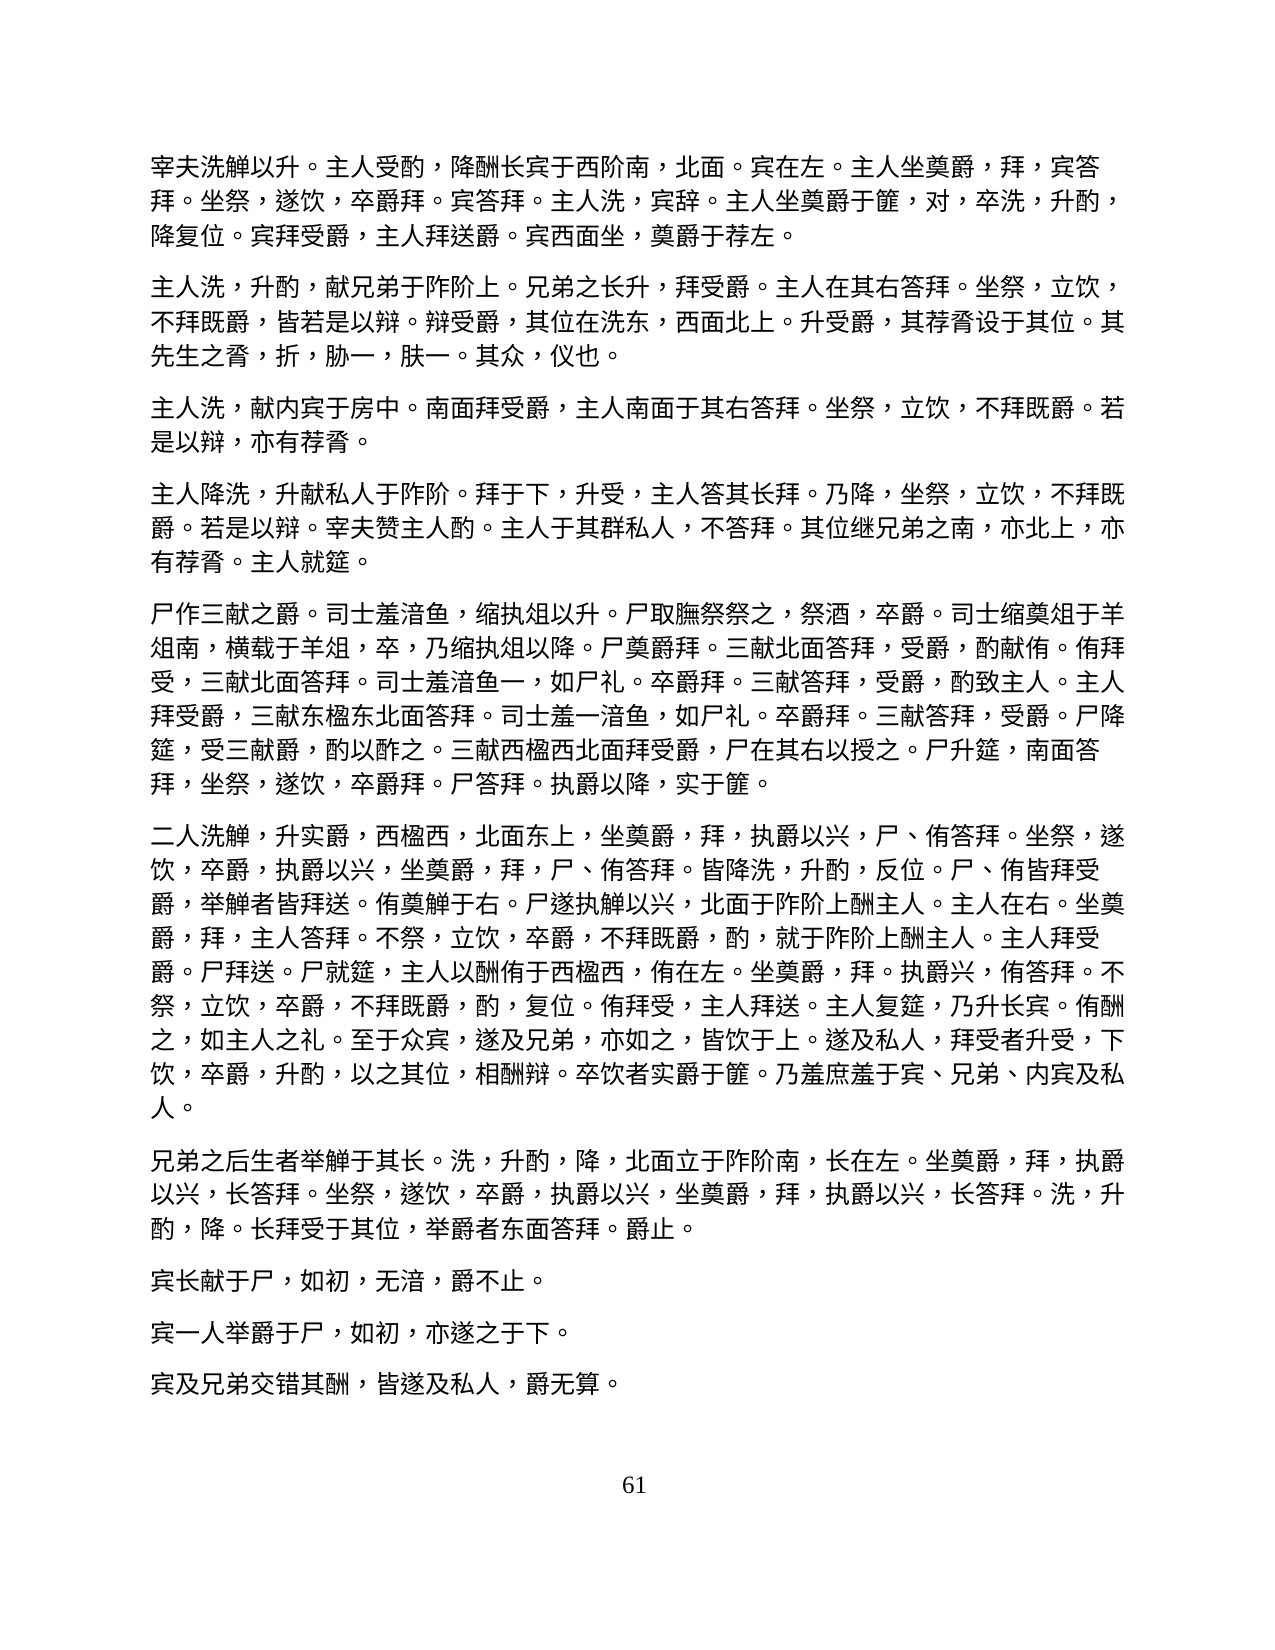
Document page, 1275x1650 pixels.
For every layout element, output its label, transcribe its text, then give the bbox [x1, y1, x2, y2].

text 宾长献于尸，如初，无湆，爵不止。 [150, 1263, 1125, 1297]
text 主人洗，献内宾于房中。南面拜受爵，主人南面于其右答拜。坐祭，立饮，不拜既爵。若是以辩，亦有荐脀。 [150, 390, 1125, 458]
text 尸作三献之爵。司士羞湆鱼，缩执俎以升。尸取膴祭祭之，祭酒，卒爵。司士缩奠俎于羊俎南，横载于羊俎，卒，乃缩执俎以降。尸奠爵拜。三献北面答拜，受爵，酌献侑。侑拜受，三献北面答拜。司士羞湆鱼一，如尸礼。卒爵拜。三献答拜，受爵，酌致主人。主人拜受爵，三献东楹东北面答拜。司士羞一湆鱼，如尸礼。卒爵拜。三献答拜，受爵。尸降筵，受三献爵，酌以酢之。三献西楹西北面拜受爵，尸在其右以授之。尸升筵，南面答拜，坐祭，遂饮，卒爵拜。尸答拜。执爵以降，实于篚。 [150, 596, 1125, 801]
text 宰夫洗觯以升。主人受酌，降酬长宾于西阶南，北面。宾在左。主人坐奠爵，拜，宾答拜。坐祭，遂饮，卒爵拜。宾答拜。主人洗，宾辞。主人坐奠爵于篚，对，卒洗，升酌，降复位。宾拜受爵，主人拜送爵。宾西面坐，奠爵于荐左。 [150, 150, 1125, 252]
text 兄弟之后生者举觯于其长。洗，升酌，降，北面立于阼阶南，长在左。坐奠爵，拜，执爵以兴，长答拜。坐祭，遂饮，卒爵，执爵以兴，坐奠爵，拜，执爵以兴，长答拜。洗，升酌，降。长拜受于其位，举爵者东面答拜。爵止。 [150, 1143, 1125, 1245]
text 主人洗，升酌，献兄弟于阼阶上。兄弟之长升，拜受爵。主人在其右答拜。坐祭，立饮，不拜既爵，皆若是以辩。辩受爵，其位在洗东，西面北上。升受爵，其荐脀设于其位。其先生之脀，折，胁一，肤一。其众，仪也。 [150, 270, 1125, 372]
text 主人降洗，升献私人于阼阶。拜于下，升受，主人答其长拜。乃降，坐祭，立饮，不拜既爵。若是以辩。宰夫赞主人酌。主人于其群私人，不答拜。其位继兄弟之南，亦北上，亦有荐脀。主人就筵。 [150, 476, 1125, 578]
text 二人洗觯，升实爵，西楹西，北面东上，坐奠爵，拜，执爵以兴，尸、侑答拜。坐祭，遂饮，卒爵，执爵以兴，坐奠爵，拜，尸、侑答拜。皆降洗，升酌，反位。尸、侑皆拜受爵，举觯者皆拜送。侑奠觯于右。尸遂执觯以兴，北面于阼阶上酬主人。主人在右。坐奠爵，拜，主人答拜。不祭，立饮，卒爵，不拜既爵，酌，就于阼阶上酬主人。主人拜受爵。尸拜送。尸就筵，主人以酬侑于西楹西，侑在左。坐奠爵，拜。执爵兴，侑答拜。不祭，立饮，卒爵，不拜既爵，酌，复位。侑拜受，主人拜送。主人复筵，乃升长宾。侑酬之，如主人之礼。至于众宾，遂及兄弟，亦如之，皆饮于上。遂及私人，拜受者升受，下饮，卒爵，升酌，以之其位，相酬辩。卒饮者实爵于篚。乃羞庶羞于宾、兄弟、内宾及私人。 [150, 819, 1125, 1125]
text 宾及兄弟交错其酬，皆遂及私人，爵无算。 [150, 1367, 1125, 1401]
text 宾一人举爵于尸，如初，亦遂之于下。 [150, 1315, 1125, 1349]
